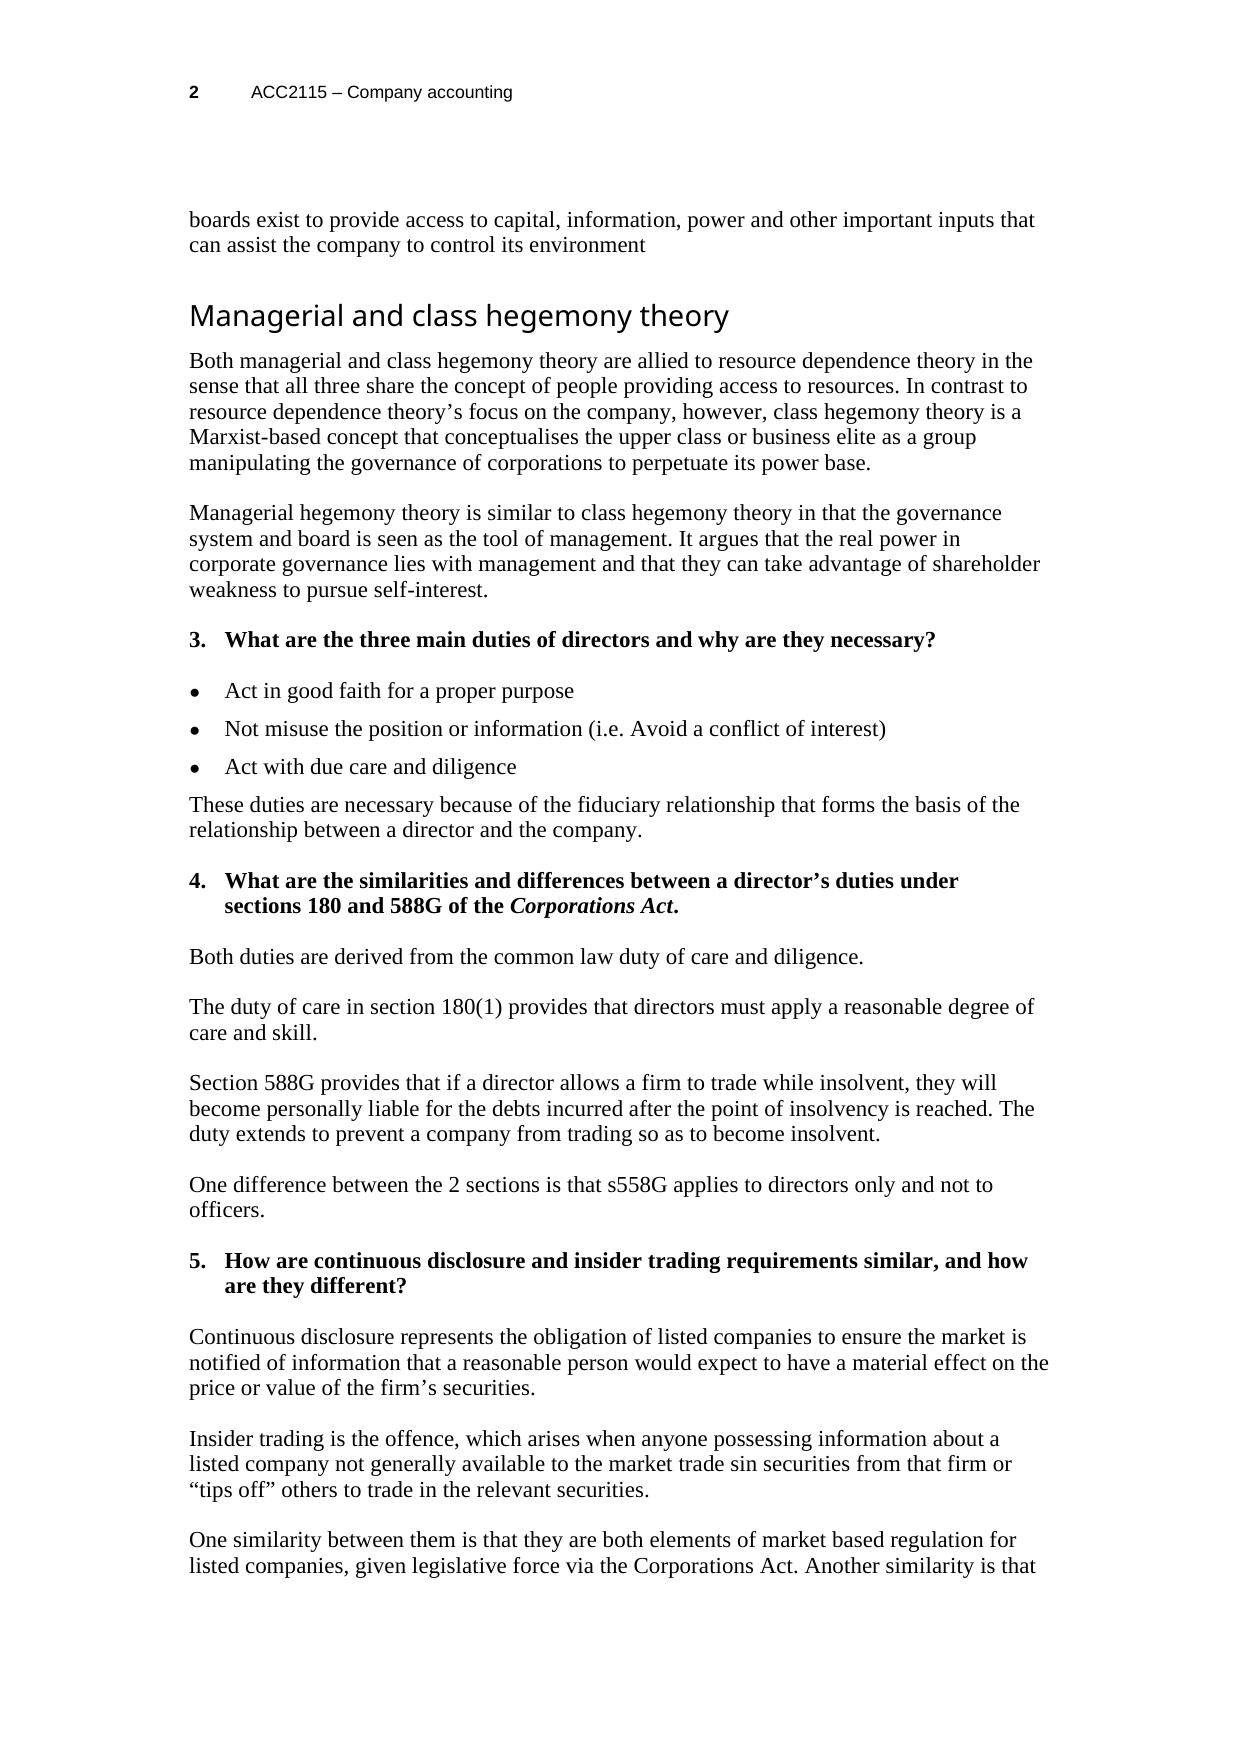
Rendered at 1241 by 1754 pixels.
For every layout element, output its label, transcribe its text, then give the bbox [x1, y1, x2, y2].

text Both managerial and class hegemony theory are allied to resource dependence theory in the sense that all three share the concept of people providing access to resources. In contrast to resource dependence theory’s focus on the company, however, class hegemony theory is a Marxist-based concept that conceptualises the upper class or business elite as a group manipulating the governance of corporations to perpetuate its power base. [189, 348, 1051, 475]
text One difference between the 2 sections is that s558G applies to directors only and not to officers. [189, 1172, 1051, 1223]
text boards exist to provide access to capital, information, power and other important inputs that can assist the company to control its environment [189, 207, 1051, 258]
text 4. What are the similarities and differences between a director’s duties under sections 180 and 588G of the Corporations Act. [189, 868, 1051, 919]
text The duty of care in section 180(1) provides that directors must apply a reasonable degree of care and skill. [189, 994, 1051, 1045]
text Section 588G provides that if a director allows a firm to trade while insolvent, they will become personally liable for the debts incurred after the point of insolvency is reached. The duty extends to prevent a company from trading so as to become insolvent. [189, 1070, 1051, 1147]
text Continuous disclosure represents the obligation of listed companies to ensure the market is notified of information that a reasonable person would expect to have a material effect on the price or value of the firm’s securities. [189, 1324, 1051, 1400]
list Not misuse the position or information (i.e. Avoid a conflict of interest) [189, 716, 1051, 741]
text These duties are necessary because of the fiduciary relationship that forms the basis of the relationship between a director and the company. [189, 792, 1051, 843]
list Act in good faith for a proper purpose [189, 678, 1051, 703]
text Insider trading is the offence, which arises when anyone possessing information about a listed company not generally available to the market trade sin securities from that firm or “tips off” others to trade in the relevant securities. [189, 1425, 1051, 1502]
text Managerial and class hegemony theory [189, 295, 1051, 335]
text 5. How are continuous disclosure and insider trading requirements similar, and how are they different? [189, 1248, 1051, 1299]
text Managerial hegemony theory is similar to class hegemony theory in that the governance system and board is seen as the tool of management. It argues that the real power in corporate governance lies with management and that they can take advantage of shareholder weakness to pursue self-interest. [189, 500, 1051, 602]
text One similarity between them is that they are both elements of market based regulation for listed companies, given legislative force via the Corporations Act. Another similarity is that [189, 1527, 1051, 1578]
text 3. What are the three main duties of directors and why are they necessary? [189, 627, 1051, 653]
list Act with due care and diligence [189, 754, 1051, 779]
text Both duties are derived from the common law duty of care and diligence. [189, 944, 1051, 969]
